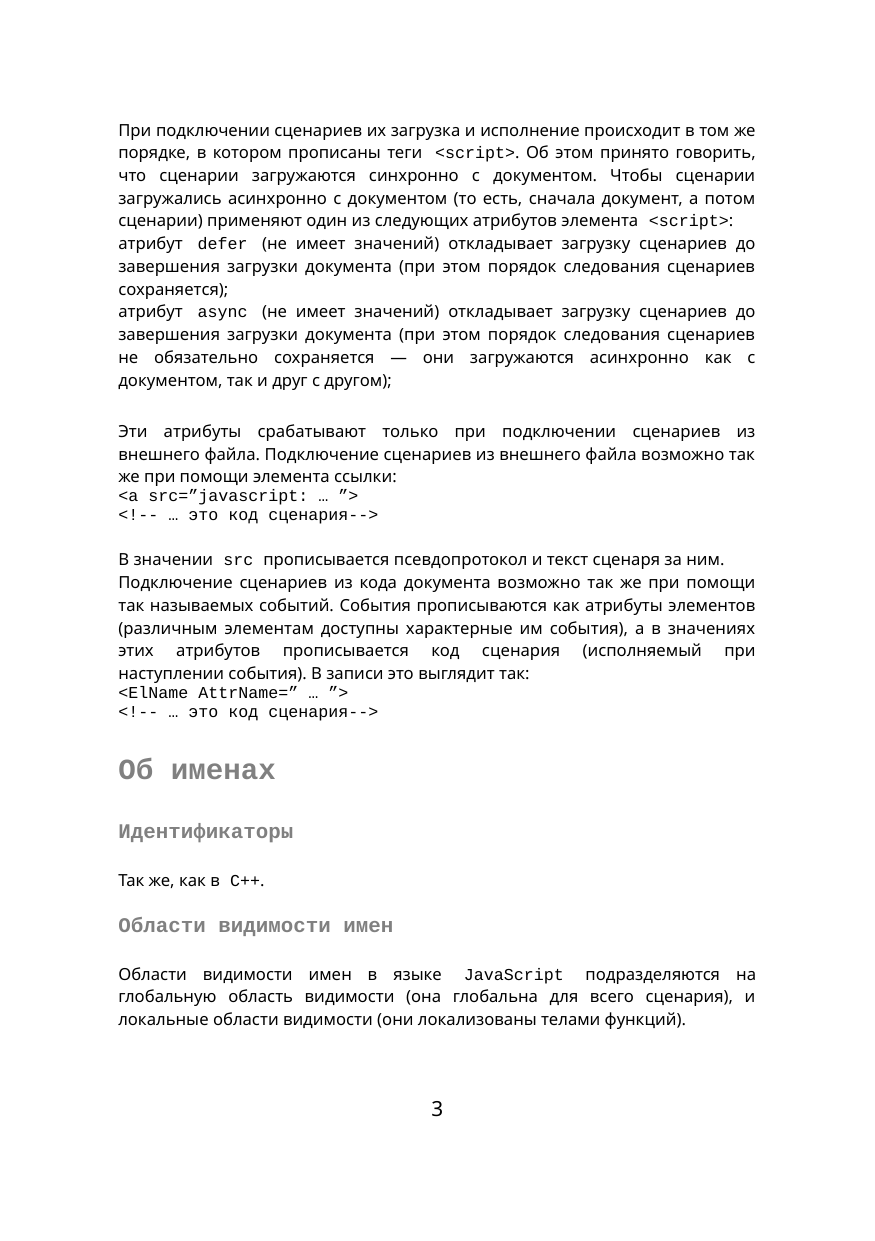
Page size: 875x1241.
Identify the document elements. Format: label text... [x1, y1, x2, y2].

text Так же, как в C++. [118, 868, 756, 891]
text <!-- … это код сценария--> [118, 506, 756, 525]
text Подключение сценариев из кода документа возможно так же при помощи так называемых событий. События прописываются как атрибуты элементов (различным элементам доступны характерные им события), а в значениях этих атрибутов прописывается код сценария (исполняемый при наступлении события). В записи это выглядит так: [118, 571, 756, 684]
text При подключении сценариев их загрузка и исполнение происходит в том же порядке, в котором прописаны теги <script>. Об этом принято говорить, что сценарии загружаются синхронно с документом. Чтобы сценарии загружались асинхронно с документом (то есть, сначала документ, а потом сценарии) применяют один из следующих атрибутов элемента <script>: [118, 118, 756, 232]
text Области видимости имен [118, 915, 756, 938]
text атрибут async (не имеет значений) откладывает загрузку сценариев до завершения загрузки документа (при этом порядок следования сценариев не обязательно сохраняется — они загружаются асинхронно как с документом, так и друг с другом); [118, 300, 756, 391]
text <ElName AttrName=” … ”> [118, 684, 756, 703]
text В значении src прописывается псевдопротокол и текст сценаря за ним. [118, 548, 756, 571]
text Эти атрибуты срабатывают только при подключении сценариев из внешнего файла. Подключение сценариев из внешнего файла возможно так же при помощи элемента ссылки: [118, 419, 756, 488]
text Об именах [118, 755, 756, 788]
text Идентификаторы [118, 821, 756, 845]
text <!-- … это код сценария--> [118, 703, 756, 722]
text атрибут defer (не имеет значений) откладывает загрузку сценариев до завершения загрузки документа (при этом порядок следования сценариев сохраняется); [118, 232, 756, 300]
text Области видимости имен в языке JavaScript подразделяются на глобальную область видимости (она глобальна для всего сценария), и локальные области видимости (они локализованы телами функций). [118, 962, 756, 1030]
text <a src=”javascript: … ”> [118, 488, 756, 506]
